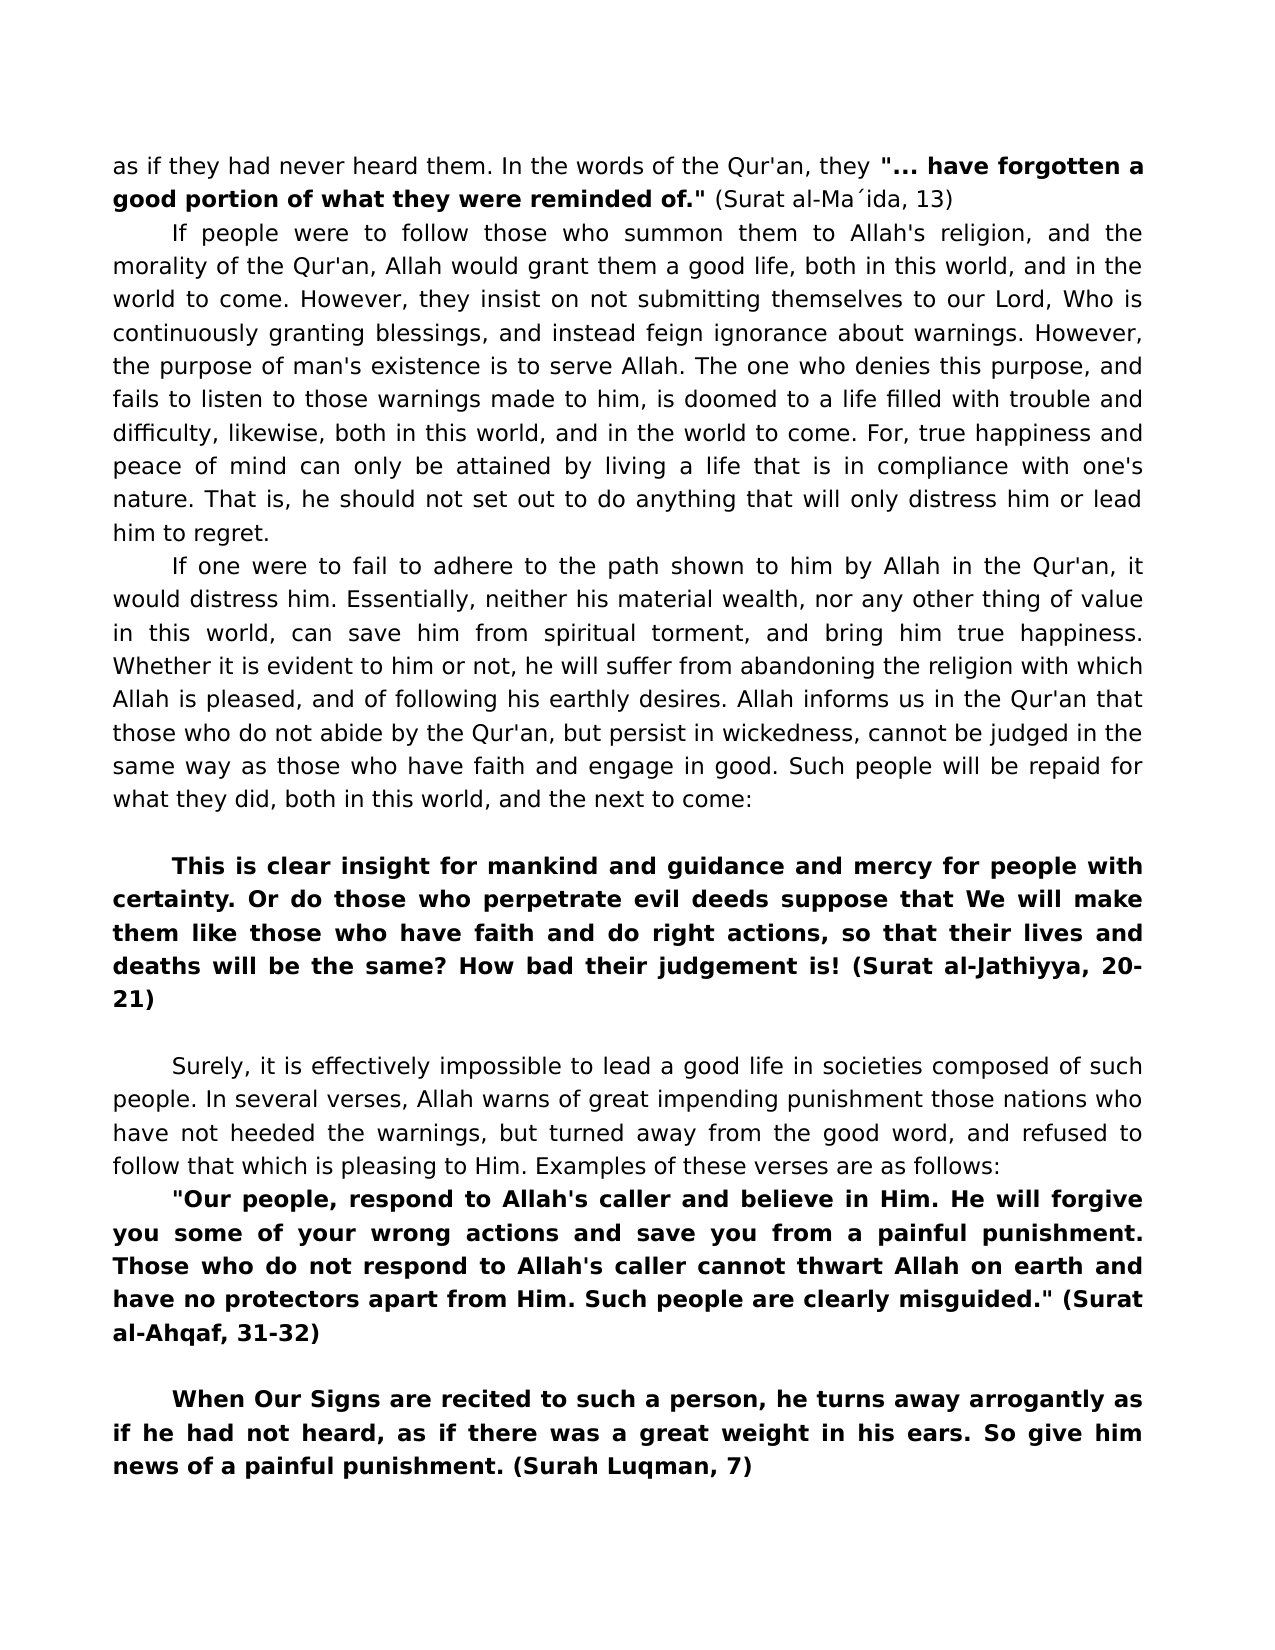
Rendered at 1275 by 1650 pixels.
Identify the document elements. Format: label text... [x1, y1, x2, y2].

text If one were to fail to adhere to the path shown to him by Allah in the Qur'an, it would distress him. Essentially, neither his material wealth, nor any other thing of value in this world, can save him from spiritual torment, and bring him true happiness. Whether it is evident to him or not, he will suffer from abandoning the religion with which Allah is pleased, and of following his earthly desires. Allah informs us in the Qur'an that those who do not abide by the Qur'an, but persist in wickedness, cannot be judged in the same way as those who have faith and engage in good. Such people will be repaid for what they did, both in this world, and the next to come: [112, 548, 1145, 814]
text "Our people, respond to Allah's caller and believe in Him. He will forgive you some of your wrong actions and save you from a painful punishment. Those who do not respond to Allah's caller cannot thwart Allah on earth and have no protectors apart from Him. Such people are clearly misguided." (Surat al-Ahqaf, 31-32) [112, 1181, 1145, 1348]
text If people were to follow those who summon them to Allah's religion, and the morality of the Qur'an, Allah would grant them a good life, both in this world, and in the world to come. However, they insist on not submitting themselves to our Lord, Who is continuously granting blessings, and instead feign ignorance about warnings. However, the purpose of man's existence is to serve Allah. The one who denies this purpose, and fails to listen to those warnings made to him, is doomed to a life filled with trouble and difficulty, likewise, both in this world, and in the world to come. For, true happiness and peace of mind can only be attained by living a life that is in compliance with one's nature. That is, he should not set out to do anything that will only distress him or lead him to regret. [112, 214, 1145, 548]
text as if they had never heard them. In the words of the Qur'an, they "... have forgotten a good portion of what they were reminded of." (Surat al-Ma´ida, 13) [112, 148, 1145, 214]
text Surely, it is effectively impossible to lead a good life in societies composed of such people. In several verses, Allah warns of great impending punishment those nations who have not heeded the warnings, but turned away from the good word, and refused to follow that which is pleasing to Him. Examples of these verses are as follows: [112, 1048, 1145, 1181]
text When Our Signs are recited to such a person, he turns away arrogantly as if he had not heard, as if there was a great weight in his ears. So give him news of a painful punishment. (Surah Luqman, 7) [112, 1381, 1145, 1481]
text This is clear insight for mankind and guidance and mercy for people with certainty. Or do those who perpetrate evil deeds suppose that We will make them like those who have faith and do right actions, so that their lives and deaths will be the same? How bad their judgement is! (Surat al-Jathiyya, 20-21) [112, 848, 1145, 1014]
